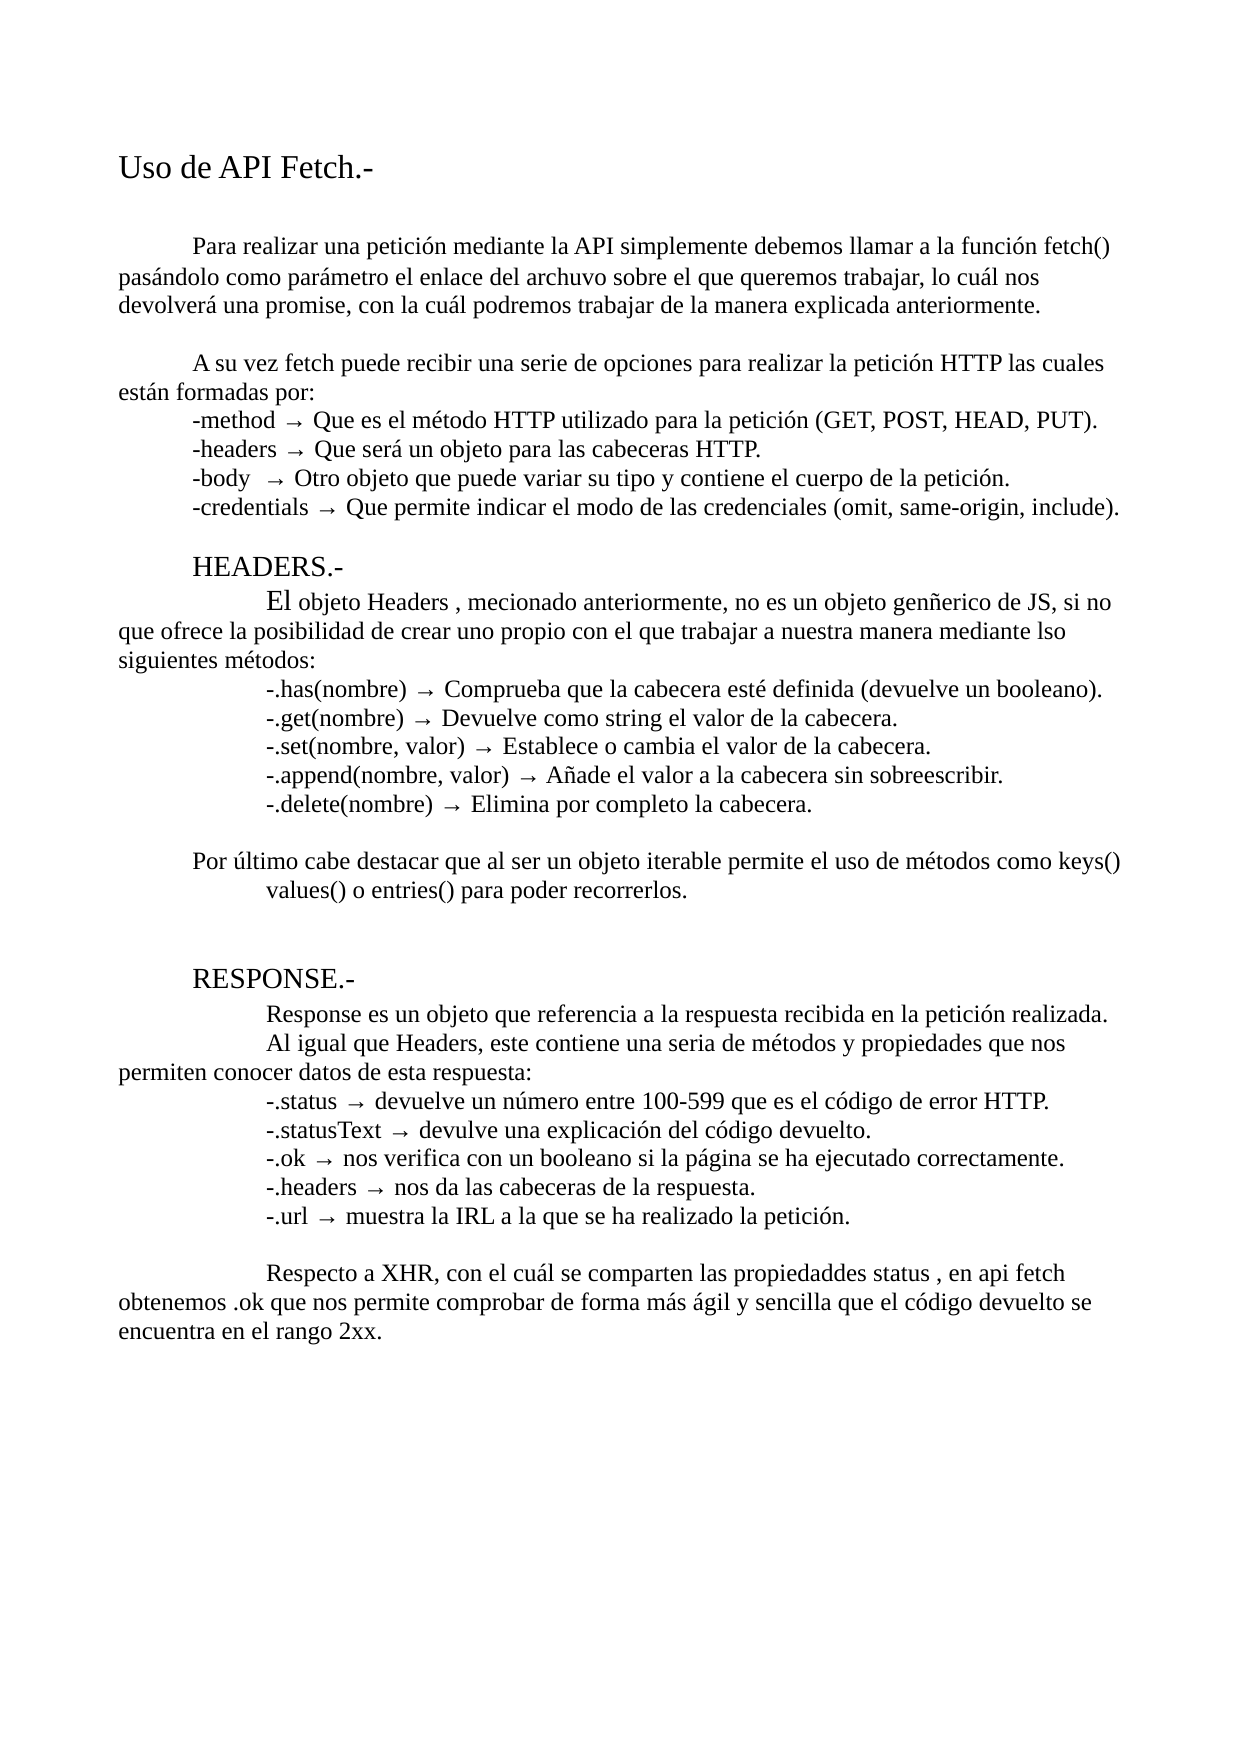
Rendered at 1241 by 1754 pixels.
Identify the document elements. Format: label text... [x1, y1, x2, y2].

text -headers → Que será un objeto para las cabeceras HTTP. [118, 434, 1122, 463]
text -.url → muestra la IRL a la que se ha realizado la petición. [118, 1201, 1122, 1230]
text Response es un objeto que referencia a la respuesta recibida en la petición realizada. Al igual que Headers, este contiene una seria de métodos y propiedades que nos permiten conocer datos de esta respuesta: [118, 995, 1122, 1086]
text -.delete(nombre) → Elimina por completo la cabecera. [118, 789, 1122, 818]
text -.headers → nos da las cabeceras de la respuesta. [118, 1172, 1122, 1201]
text -method → Que es el método HTTP utilizado para la petición (GET, POST, HEAD, PUT). [118, 406, 1122, 434]
text -credentials → Que permite indicar el modo de las credenciales (omit, same-origin, include). [118, 492, 1122, 521]
text Respecto a XHR, con el cuál se comparten las propiedaddes status , en api fetch obtenemos .ok que nos permite comprobar de forma más ágil y sencilla que el código devuelto se encuentra en el rango 2xx. [118, 1258, 1122, 1345]
text HEADERS.- [118, 549, 1122, 583]
text -.statusText → devulve una explicación del código devuelto. [118, 1115, 1122, 1143]
text RESPONSE.- [118, 961, 1122, 995]
text -body → Otro objeto que puede variar su tipo y contiene el cuerpo de la petición. [118, 463, 1122, 492]
text -.set(nombre, valor) → Establece o cambia el valor de la cabecera. [118, 731, 1122, 760]
text -.get(nombre) → Devuelve como string el valor de la cabecera. [118, 703, 1122, 731]
text -.status → devuelve un número entre 100-599 que es el código de error HTTP. [118, 1086, 1122, 1115]
text -.append(nombre, valor) → Añade el valor a la cabecera sin sobreescribir. [118, 760, 1122, 789]
text -.ok → nos verifica con un booleano si la página se ha ejecutado correctamente. [118, 1143, 1122, 1172]
text Uso de API Fetch.- [118, 147, 1122, 185]
text Para realizar una petición mediante la API simplemente debemos llamar a la función fetch() pasándolo como parámetro el enlace del archuvo sobre el que queremos trabajar, lo cuál nos devolverá una promise, con la cuál podremos trabajar de la manera explicada anteriormente. [118, 223, 1122, 319]
text Por último cabe destacar que al ser un objeto iterable permite el uso de métodos como keys() values() o entries() para poder recorrerlos. [118, 846, 1122, 904]
text El objeto Headers , mecionado anteriormente, no es un objeto genñerico de JS, si no que ofrece la posibilidad de crear uno propio con el que trabajar a nuestra manera mediante lso siguientes métodos: [118, 583, 1122, 674]
text A su vez fetch puede recibir una serie de opciones para realizar la petición HTTP las cuales están formadas por: [118, 348, 1122, 406]
text -.has(nombre) → Comprueba que la cabecera esté definida (devuelve un booleano). [118, 674, 1122, 703]
